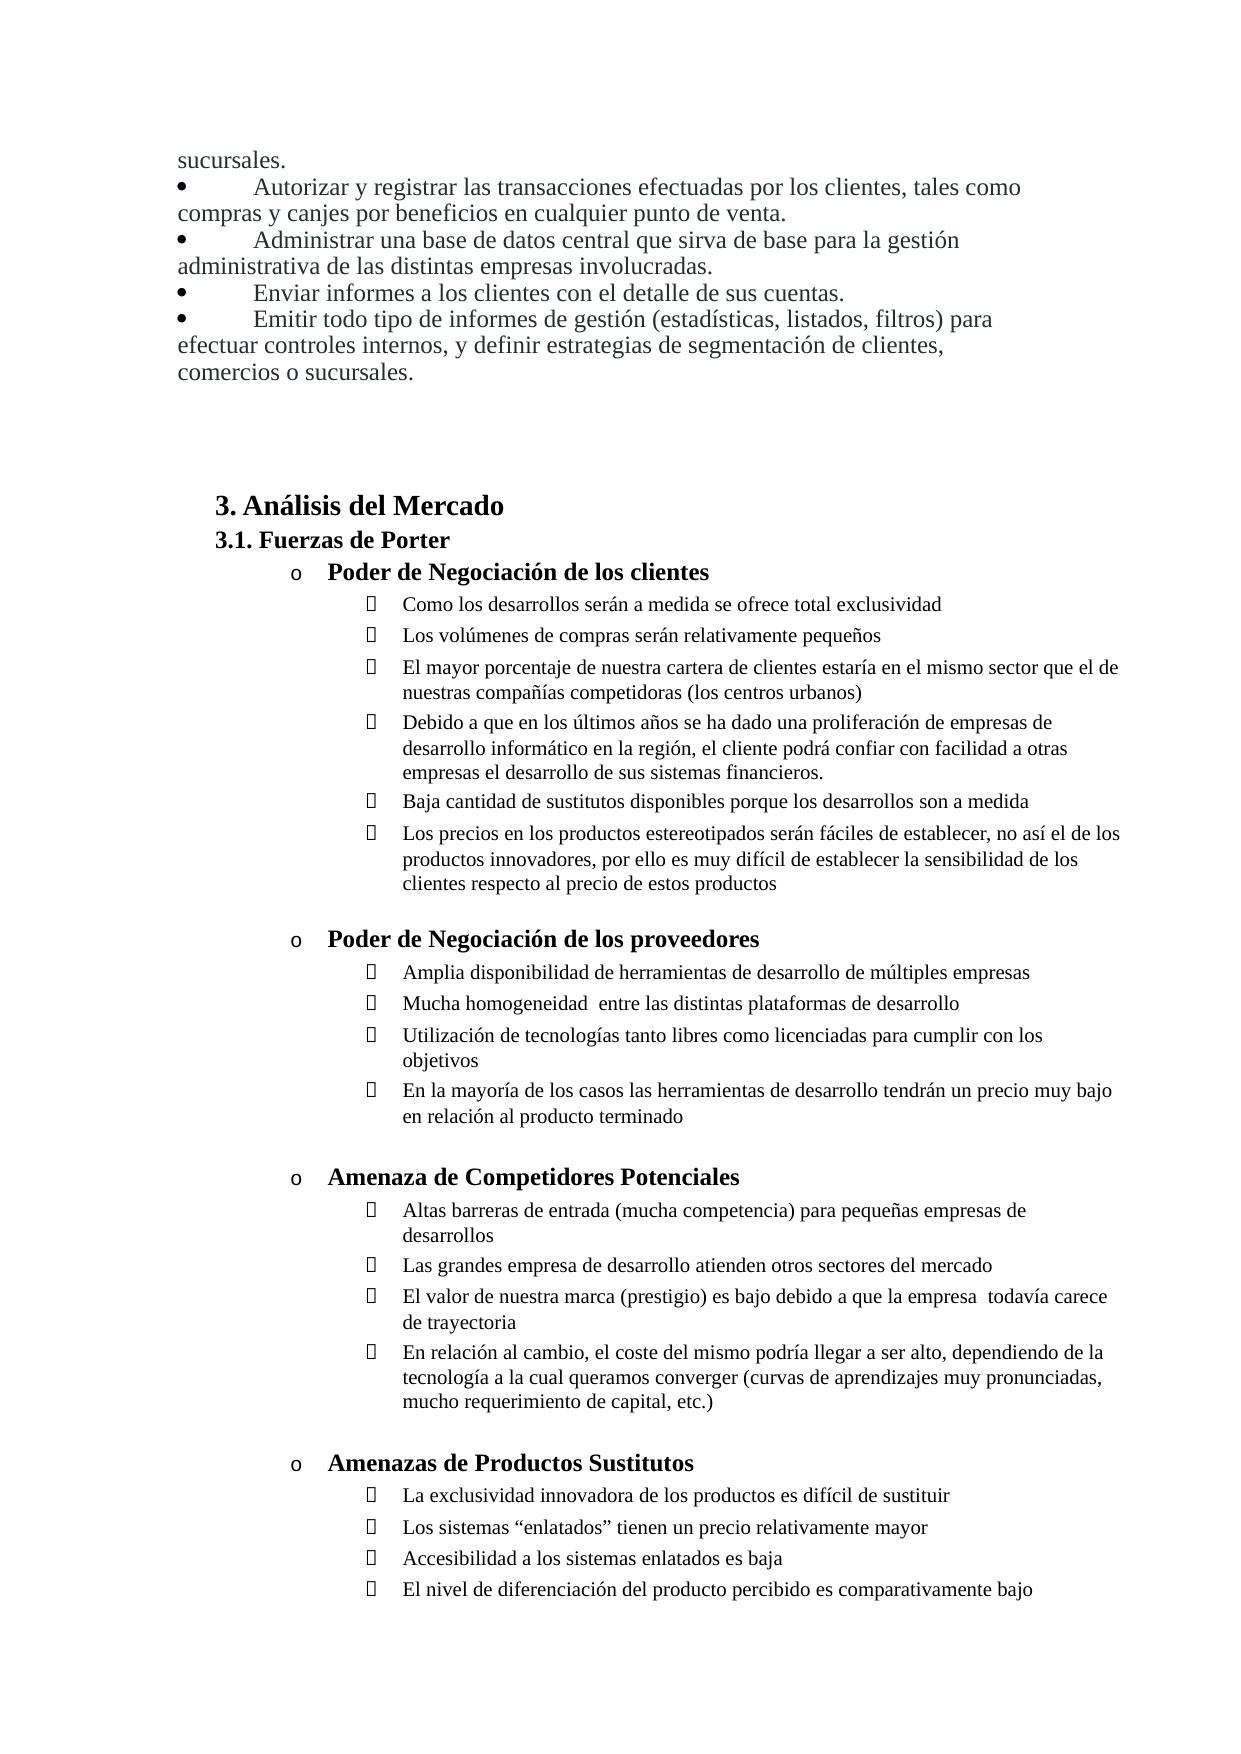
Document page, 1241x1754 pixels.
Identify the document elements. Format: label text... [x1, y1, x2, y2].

text 3.1. Fuerzas de Porter [215, 525, 1122, 554]
list Amplia disponibilidad de herramientas de desarrollo de múltiples empresas [365, 957, 1122, 985]
list Amenazas de Productos Sustitutos [290, 1448, 1122, 1478]
list Altas barreras de entrada (mucha competencia) para pequeñas empresas de desarrollos [365, 1195, 1122, 1247]
list Enviar informes a los clientes con el detalle de sus cuentas. [177, 280, 1111, 306]
list Las grandes empresa de desarrollo atienden otros sectores del mercado [365, 1250, 1122, 1278]
list El nivel de diferenciación del producto percibido es comparativamente bajo [365, 1574, 1122, 1603]
list La exclusividad innovadora de los productos es difícil de sustituir [365, 1481, 1122, 1509]
text 3. Análisis del Mercado [215, 488, 1122, 522]
list Accesibilidad a los sistemas enlatados es baja [365, 1543, 1122, 1572]
list En relación al cambio, el coste del mismo podría llegar a ser alto, dependiendo de la tecnología a la cual queramos converger (curvas de aprendizajes muy pronunciadas, mucho requerimiento de capital, etc.) [365, 1337, 1122, 1413]
list Mucha homogeneidad entre las distintas plataformas de desarrollo [365, 988, 1122, 1017]
list Amenaza de Competidores Potenciales [290, 1162, 1122, 1192]
list En la mayoría de los casos las herramientas de desarrollo tendrán un precio muy bajo en relación al producto terminado [365, 1075, 1122, 1128]
list Los precios en los productos estereotipados serán fáciles de establecer, no así el de los productos innovadores, por ello es muy difícil de establecer la sensibilidad de los clientes respecto al precio de estos productos [365, 818, 1122, 894]
list Como los desarrollos serán a medida se ofrece total exclusividad [365, 589, 1122, 617]
list El mayor porcentaje de nuestra cartera de clientes estaría en el mismo sector que el de nuestras compañías competidoras (los centros urbanos) [365, 652, 1122, 704]
list Autorizar y registrar las transacciones efectuadas por los clientes, tales como compras y canjes por beneficios en cualquier punto de venta. [177, 174, 1111, 227]
list Utilización de tecnologías tanto libres como licenciadas para cumplir con los objetivos [365, 1020, 1122, 1072]
list El valor de nuestra marca (prestigio) es bajo debido a que la empresa todavía carece de trayectoria [365, 1281, 1122, 1334]
list Emitir todo tipo de informes de gestión (estadísticas, listados, filtros) para efectuar controles internos, y definir estrategias de segmentación de clientes, comercios o sucursales. [177, 306, 1111, 386]
list Baja cantidad de sustitutos disponibles porque los desarrollos son a medida [365, 787, 1122, 815]
list Los sistemas “enlatados” tienen un precio relativamente mayor [365, 1512, 1122, 1540]
list Poder de Negociación de los clientes [290, 557, 1122, 586]
list Poder de Negociación de los proveedores [290, 924, 1122, 954]
list Debido a que en los últimos años se ha dado una proliferación de empresas de desarrollo informático en la región, el cliente podrá confiar con facilidad a otras empresas el desarrollo de sus sistemas financieros. [365, 707, 1122, 784]
list sucursales. [177, 148, 1111, 174]
list Los volúmenes de compras serán relativamente pequeños [365, 620, 1122, 649]
list Administrar una base de datos central que sirva de base para la gestión administrativa de las distintas empresas involucradas. [177, 227, 1111, 280]
